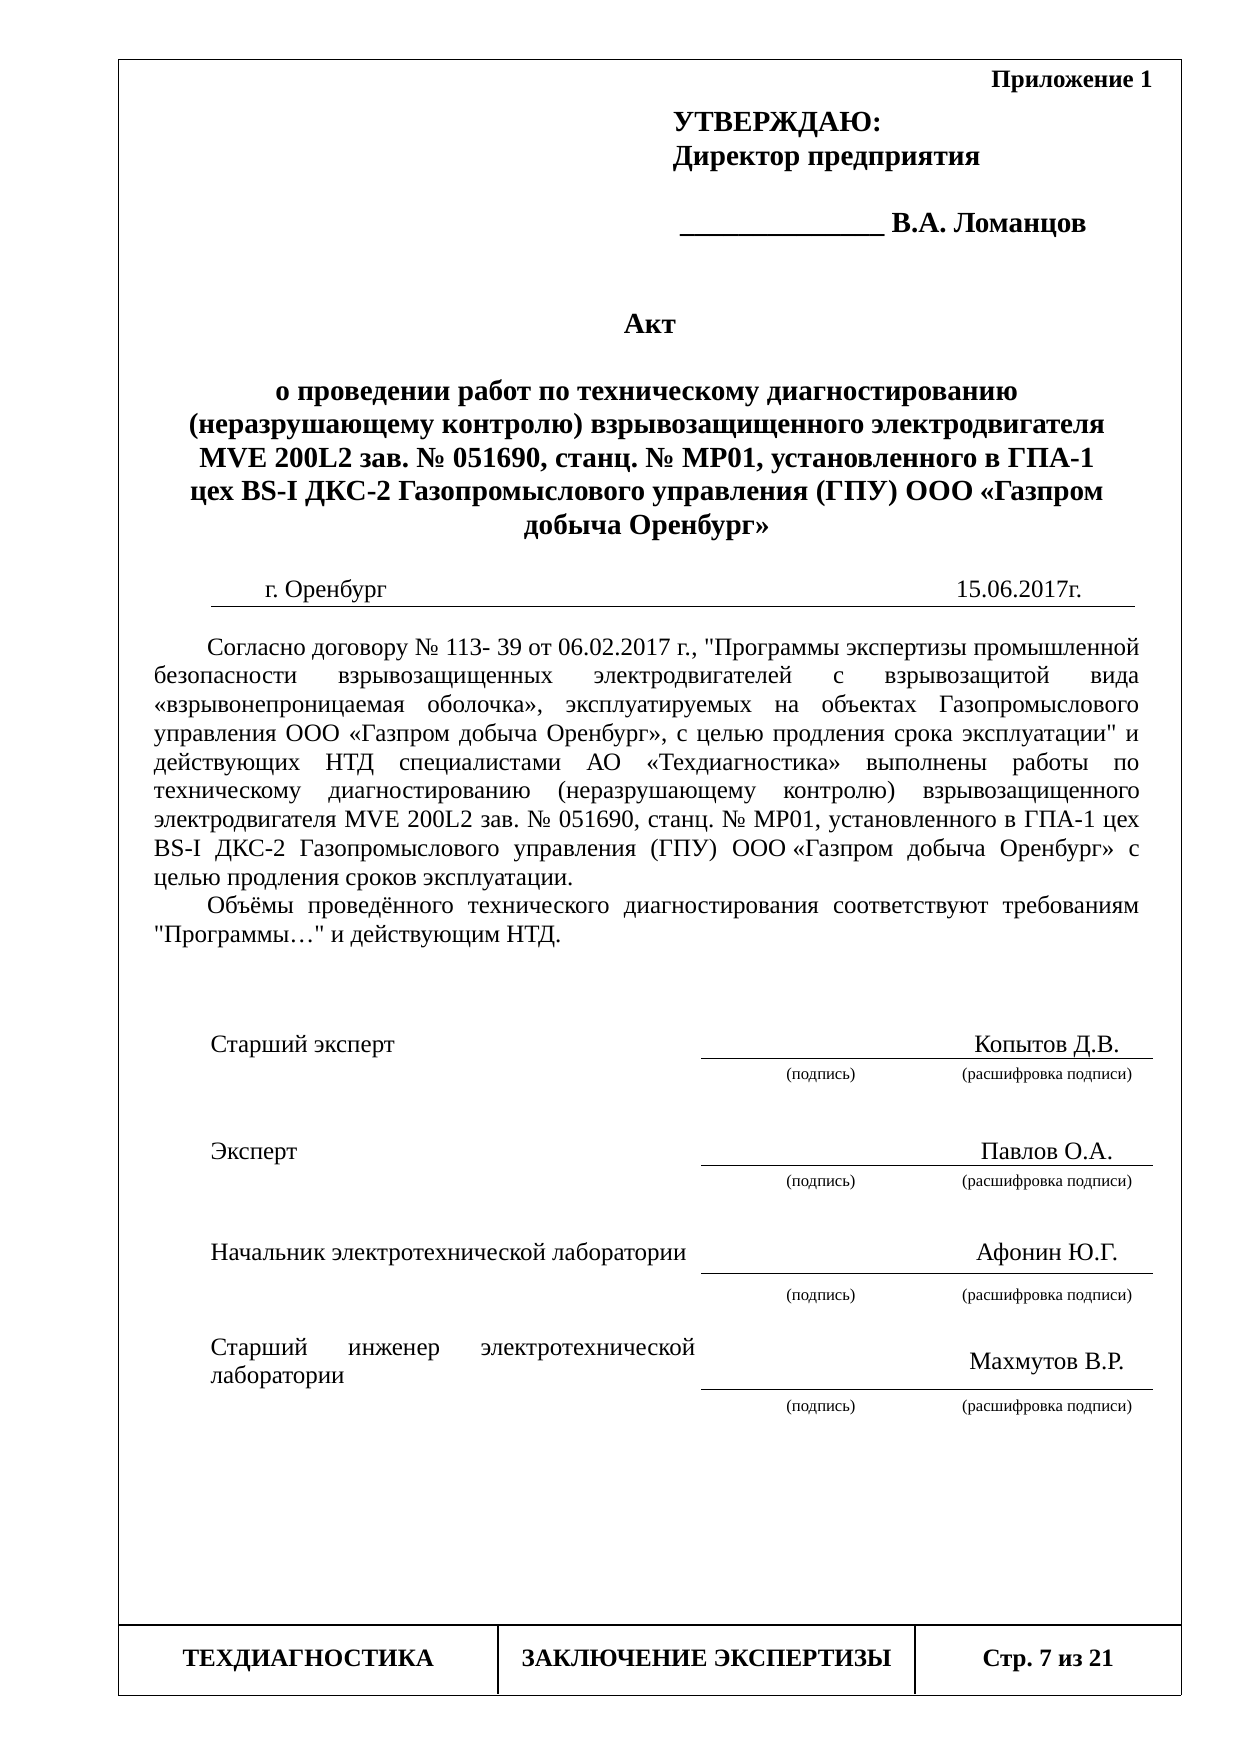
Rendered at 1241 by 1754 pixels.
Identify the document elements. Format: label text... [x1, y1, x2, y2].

table_cell (подпись) [701, 1274, 940, 1316]
table_header Старший эксперт [205, 1029, 701, 1058]
table_header Копытов Д.В. [940, 1029, 1153, 1058]
table_cell [205, 1273, 701, 1316]
table_cell Эксперт [205, 1136, 701, 1165]
table_cell (подпись) [701, 1166, 940, 1195]
table_cell [205, 1088, 701, 1136]
table_cell [205, 1316, 701, 1332]
table_cell [940, 1088, 1153, 1136]
table_cell (подпись) [701, 1390, 940, 1421]
table_cell Начальник электротехнической лаборатории [205, 1230, 701, 1273]
table_cell [205, 1058, 701, 1088]
table_cell Махмутов В.Р. [940, 1332, 1153, 1389]
table_cell Афонин Ю.Г. [940, 1230, 1153, 1273]
text УТВЕРЖДАЮ: Директор предприятия ______________ В.А. Ломанцов [673, 104, 1130, 239]
table_cell (подпись) [701, 1059, 940, 1088]
table_header [701, 1029, 940, 1058]
text Приложение 1 [968, 64, 1176, 93]
table_cell [701, 1088, 940, 1136]
table_cell [205, 1195, 701, 1230]
table_cell (расшифровка подписи) [940, 1059, 1153, 1088]
table_cell [701, 1316, 940, 1332]
table_cell [205, 1389, 701, 1421]
table_cell [701, 1195, 940, 1230]
table_cell (расшифровка подписи) [940, 1390, 1153, 1421]
table_cell [701, 1136, 940, 1165]
table_cell (расшифровка подписи) [940, 1274, 1153, 1316]
table_cell Павлов О.А. [940, 1136, 1153, 1165]
table_cell Старший инженер электротехнической лаборатории [205, 1332, 701, 1389]
text Акт [148, 306, 1152, 339]
table_cell [701, 1230, 940, 1273]
table_cell [701, 1332, 940, 1389]
text Согласно договору № [113- 39 от 06.02.2017 г.], "Программы экспертизы промышленной безопасности взрывозащищенных электродвигателей с взрывозащитой вида «взрывонепроницаемая оболочка», эксплуатируемых на объектах Газопромыслового управления ООО «Газпром добыча Оренбург», с целью продления срока эксплуатации" и действующих НТД специалистами АО «Техдиагностика» выполнены работы по техническому диагностированию (неразрушающему контролю) взрывозащищенного электродвигателя MVE 200L2 зав. № 051690, станц. № MP01, установленного в ГПА-1 цех BS-I ДКС-2 Газопромыслового управления (ГПУ) ООО «Газпром добыча Оренбург» с целью продления сроков эксплуатации. [154, 632, 1140, 890]
table_cell [205, 1165, 701, 1195]
table_cell [940, 1195, 1153, 1230]
text о проведении работ по техническому диагностированию (неразрушающему контролю) взрывозащищенного электродвигателя MVE 200L2 зав. № 051690, станц. № MP01, установленного в ГПА-1 цех BS-I ДКС-2 Газопромыслового управления (ГПУ) ООО «Газпром добыча Оренбург» [177, 373, 1116, 541]
text г. Оренбург [15.06.2017]г. [154, 574, 1140, 603]
text Объёмы проведённого технического диагностирования соответствуют требованиям "Программы…" и действующим НТД. [154, 890, 1140, 948]
table_cell (расшифровка подписи) [940, 1166, 1153, 1195]
table_cell [940, 1316, 1153, 1332]
